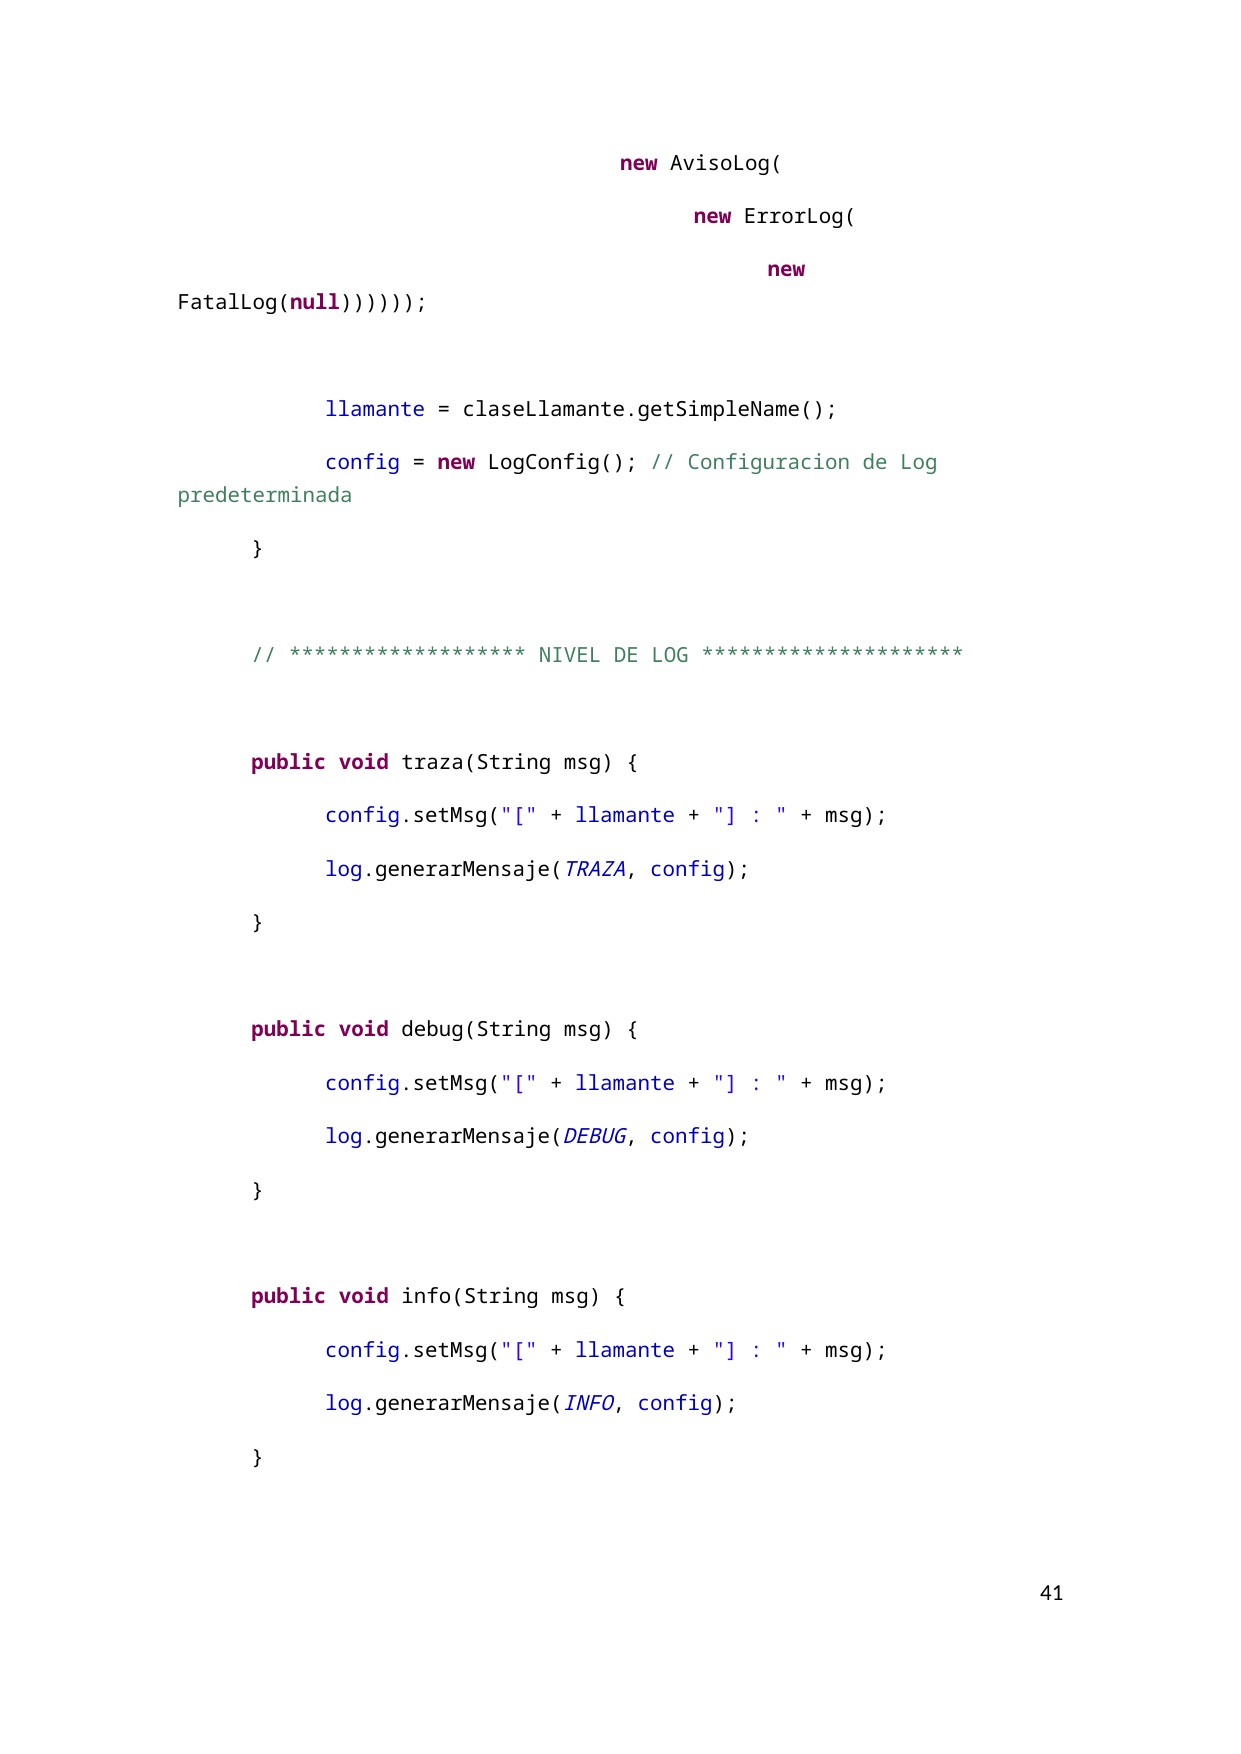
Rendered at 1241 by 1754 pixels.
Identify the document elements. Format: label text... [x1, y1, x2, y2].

text config.setMsg("[" + llamante + "] : " + msg); [177, 801, 1063, 829]
text } [177, 1175, 1063, 1203]
text new AvisoLog( [177, 148, 1063, 176]
text } [177, 907, 1063, 936]
text public void debug(String msg) { [177, 1014, 1063, 1043]
text } [177, 1442, 1063, 1470]
text llamante = claseLlamante.getSimpleName(); [177, 394, 1063, 422]
text public void info(String msg) { [177, 1282, 1063, 1310]
text config = new LogConfig(); // Configuracion de Log predeterminada [177, 447, 1063, 508]
text config.setMsg("[" + llamante + "] : " + msg); [177, 1335, 1063, 1363]
text config.setMsg("[" + llamante + "] : " + msg); [177, 1068, 1063, 1096]
text } [177, 533, 1063, 562]
text log.generarMensaje(INFO, config); [177, 1388, 1063, 1417]
text // ******************* NIVEL DE LOG ********************* [177, 640, 1063, 669]
text log.generarMensaje(DEBUG, config); [177, 1121, 1063, 1150]
text new FatalLog(null)))))); [177, 254, 1063, 316]
text new ErrorLog( [177, 201, 1063, 229]
text public void traza(String msg) { [177, 747, 1063, 776]
text log.generarMensaje(TRAZA, config); [177, 854, 1063, 882]
